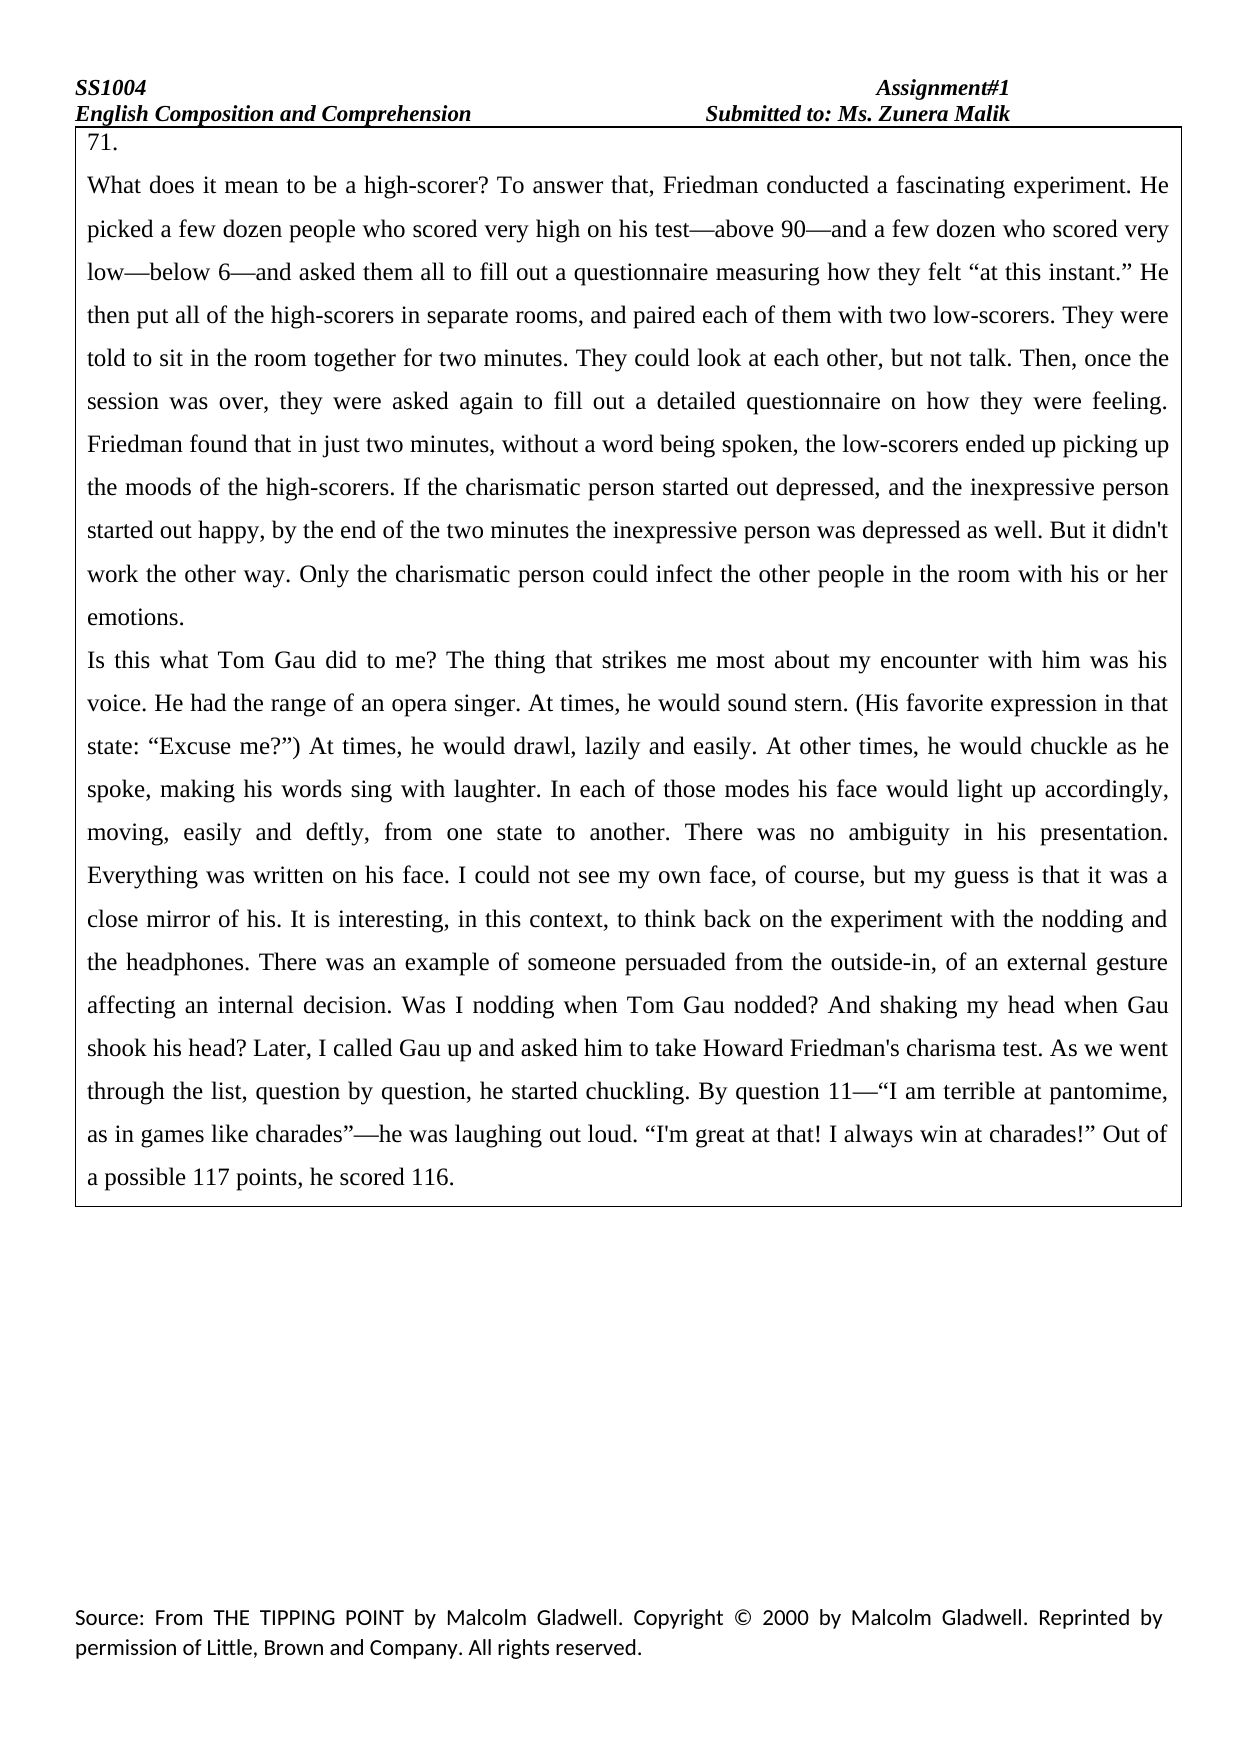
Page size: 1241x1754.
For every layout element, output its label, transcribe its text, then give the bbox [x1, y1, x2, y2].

table_header 71. What does it mean to be a high-scorer? To answer that, Friedman conducted a fascinating experiment. He picked a few dozen people who scored very high on his test—above 90—and a few dozen who scored very low—below 6—and asked them all to fill out a questionnaire measuring how they felt “at this instant.” He then put all of the high-scorers in separate rooms, and paired each of them with two low-scorers. They were told to sit in the room together for two minutes. They could look at each other, but not talk. Then, once the session was over, they were asked again to fill out a detailed questionnaire on how they were feeling. Friedman found that in just two minutes, without a word being spoken, the low-scorers ended up picking up the moods of the high-scorers. If the charismatic person started out depressed, and the inexpressive person started out happy, by the end of the two minutes the inexpressive person was depressed as well. But it didn't work the other way. Only the charismatic person could infect the other people in the room with his or her emotions. Is this what Tom Gau did to me? The thing that strikes me most about my encounter with him was his voice. He had the range of an opera singer. At times, he would sound stern. (His favorite expression in that state: “Excuse me?”) At times, he would drawl, lazily and easily. At other times, he would chuckle as he spoke, making his words sing with laughter. In each of those modes his face would light up accordingly, moving, easily and deftly, from one state to another. There was no ambiguity in his presentation. Everything was written on his face. I could not see my own face, of course, but my guess is that it was a close mirror of his. It is interesting, in this context, to think back on the experiment with the nodding and the headphones. There was an example of someone persuaded from the outside-in, of an external gesture affecting an internal decision. Was I nodding when Tom Gau nodded? And shaking my head when Gau shook his head? Later, I called Gau up and asked him to take Howard Friedman's charisma test. As we went through the list, question by question, he started chuckling. By question 11—“I am terrible at pantomime, as in games like charades”—he was laughing out loud. “I'm great at that! I always win at charades!” Out of a possible 117 points, he scored 116. [76, 128, 1181, 1206]
